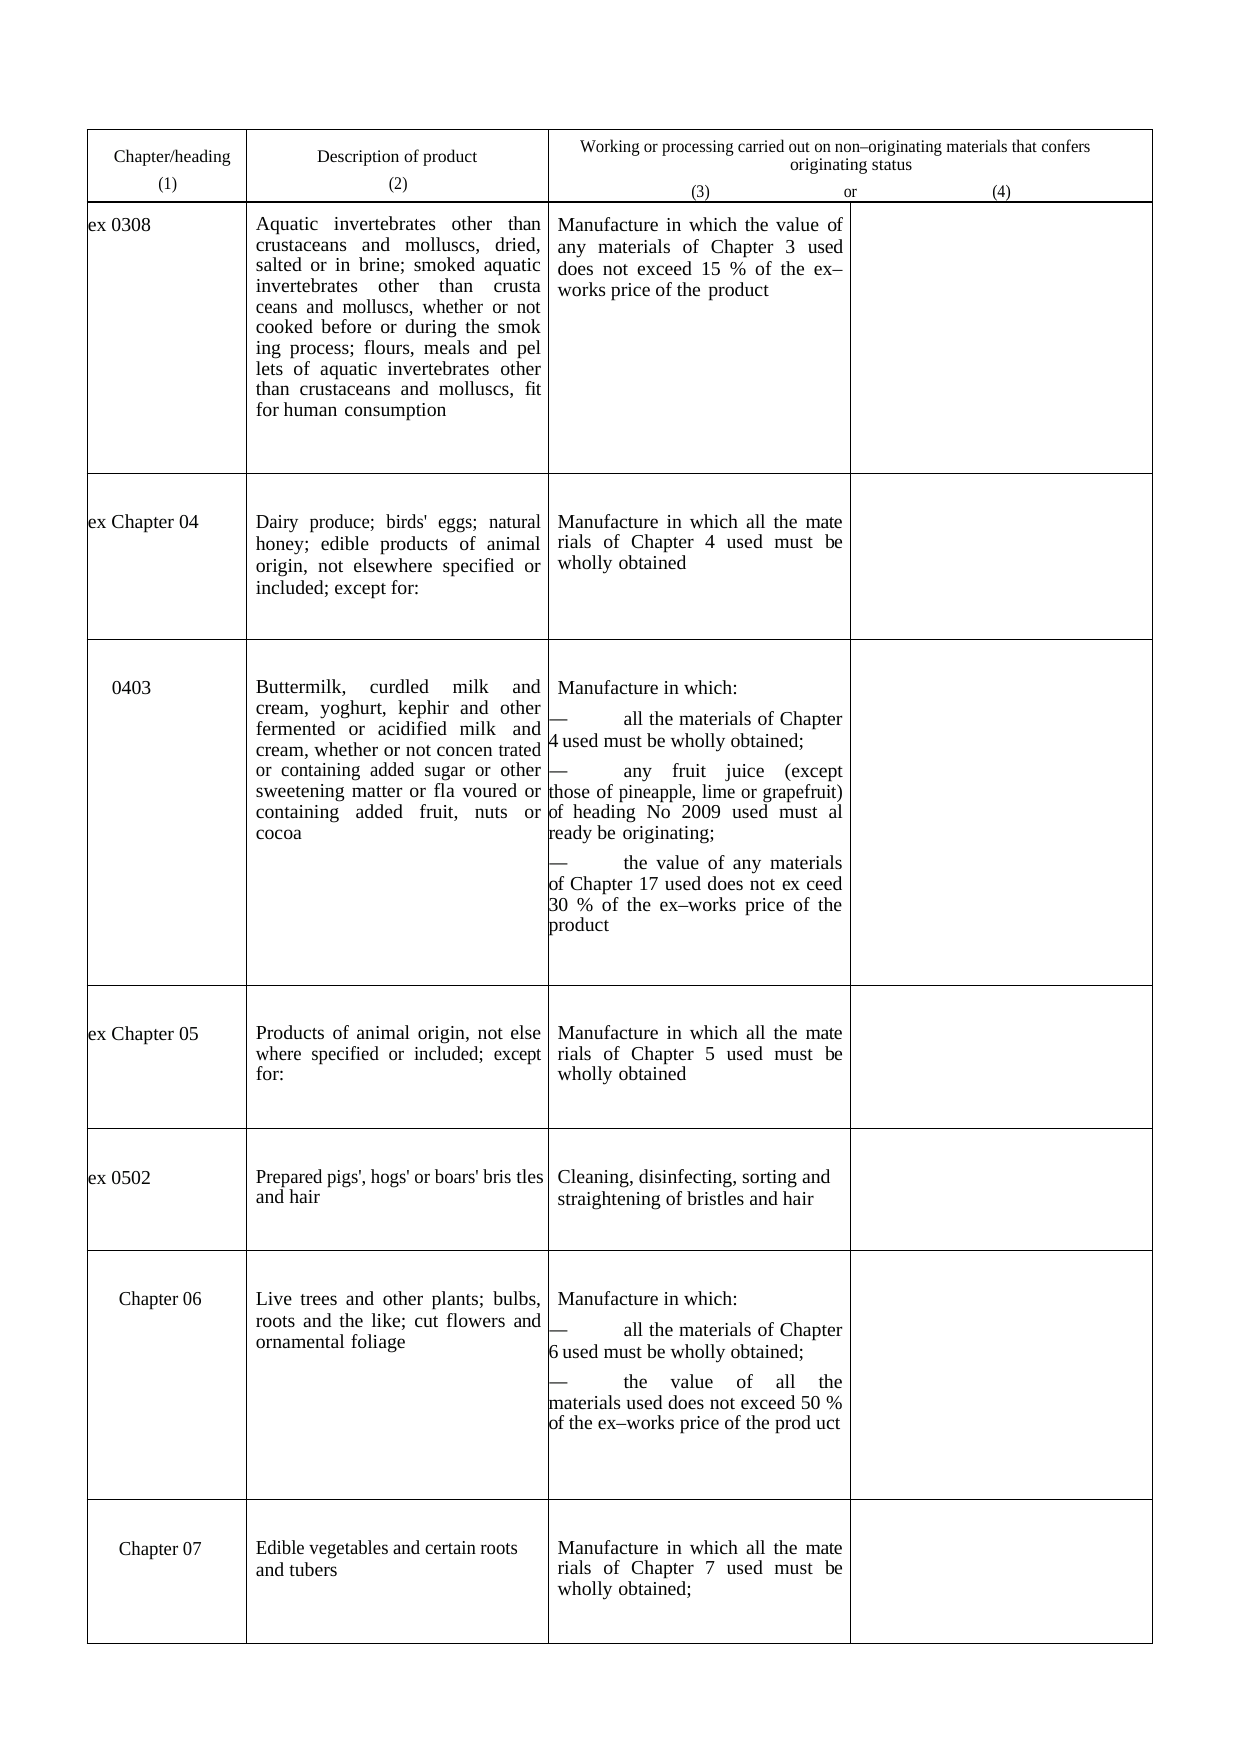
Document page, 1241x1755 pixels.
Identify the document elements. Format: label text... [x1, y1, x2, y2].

table_cell Buttermilk, curdled milk and cream, yoghurt, kephir and other fermented or acidified milk and cream, whether or not concen­ trated or containing added sugar or other sweetening matter or fla­ voured or containing added fruit, nuts or cocoa [247, 640, 548, 984]
table_cell Chapter 07 [88, 1500, 246, 1642]
table_cell Live trees and other plants; bulbs, roots and the like; cut flowers and ornamental foliage [247, 1251, 548, 1499]
table_cell Manufacture in which: all the materials of Chapter 4 used must be wholly obtained; any fruit juice (except those of pineapple, lime or grapefruit) of heading No 2009 used must al­ ready be originating; the value of any materials of Chapter 17 used does not ex­ ceed 30 % of the ex–works price of the product [549, 640, 850, 984]
table_cell Chapter 06 [88, 1251, 246, 1499]
table_cell ex 0502 [88, 1129, 246, 1250]
table_cell Edible vegetables and certain roots and tubers [247, 1500, 548, 1642]
table_cell [851, 474, 1152, 638]
table_cell Aquatic invertebrates other than crustaceans and molluscs, dried, salted or in brine; smoked aquatic invertebrates other than crusta­ ceans and molluscs, whether or not cooked before or during the smok­ ing process; flours, meals and pel­ lets of aquatic invertebrates other than crustaceans and molluscs, fit for human consumption [247, 203, 548, 473]
table_cell Cleaning, disinfecting, sorting and straightening of bristles and hair [549, 1129, 850, 1250]
table_cell Manufacture in which all the mate­ rials of Chapter 7 used must be wholly obtained; [549, 1500, 850, 1642]
table_cell ex Chapter 04 [88, 474, 246, 638]
table_cell Manufacture in which: all the materials of Chapter 6 used must be wholly obtained; the value of all the materials used does not exceed 50 % of the ex–works price of the prod­ uct [549, 1251, 850, 1499]
table_cell 0403 [88, 640, 246, 984]
table_cell Prepared pigs', hogs' or boars' bris­ tles and hair [247, 1129, 548, 1250]
table_cell [851, 986, 1152, 1128]
table_cell ex Chapter 05 [88, 986, 246, 1128]
table_cell [851, 640, 1152, 984]
table_cell [851, 1251, 1152, 1499]
table_header Chapter/heading (1) [88, 130, 246, 201]
table_header Description of product (2) [247, 130, 548, 201]
table_cell ex 0308 [88, 203, 246, 473]
table_cell Manufacture in which all the mate­ rials of Chapter 4 used must be wholly obtained [549, 474, 850, 638]
table_cell Manufacture in which all the mate­ rials of Chapter 5 used must be wholly obtained [549, 986, 850, 1128]
table_cell Manufacture in which the value of any materials of Chapter 3 used does not exceed 15 % of the ex– works price of the product [549, 203, 850, 473]
table_cell [851, 1500, 1152, 1642]
table_cell [851, 203, 1152, 473]
table_header Working or processing carried out on non–originating materials that confers originating status (3) or (4) [549, 130, 1152, 201]
table_cell [851, 1129, 1152, 1250]
table_cell Products of animal origin, not else­ where specified or included; except for: [247, 986, 548, 1128]
table_cell Dairy produce; birds' eggs; natural honey; edible products of animal origin, not elsewhere specified or included; except for: [247, 474, 548, 638]
